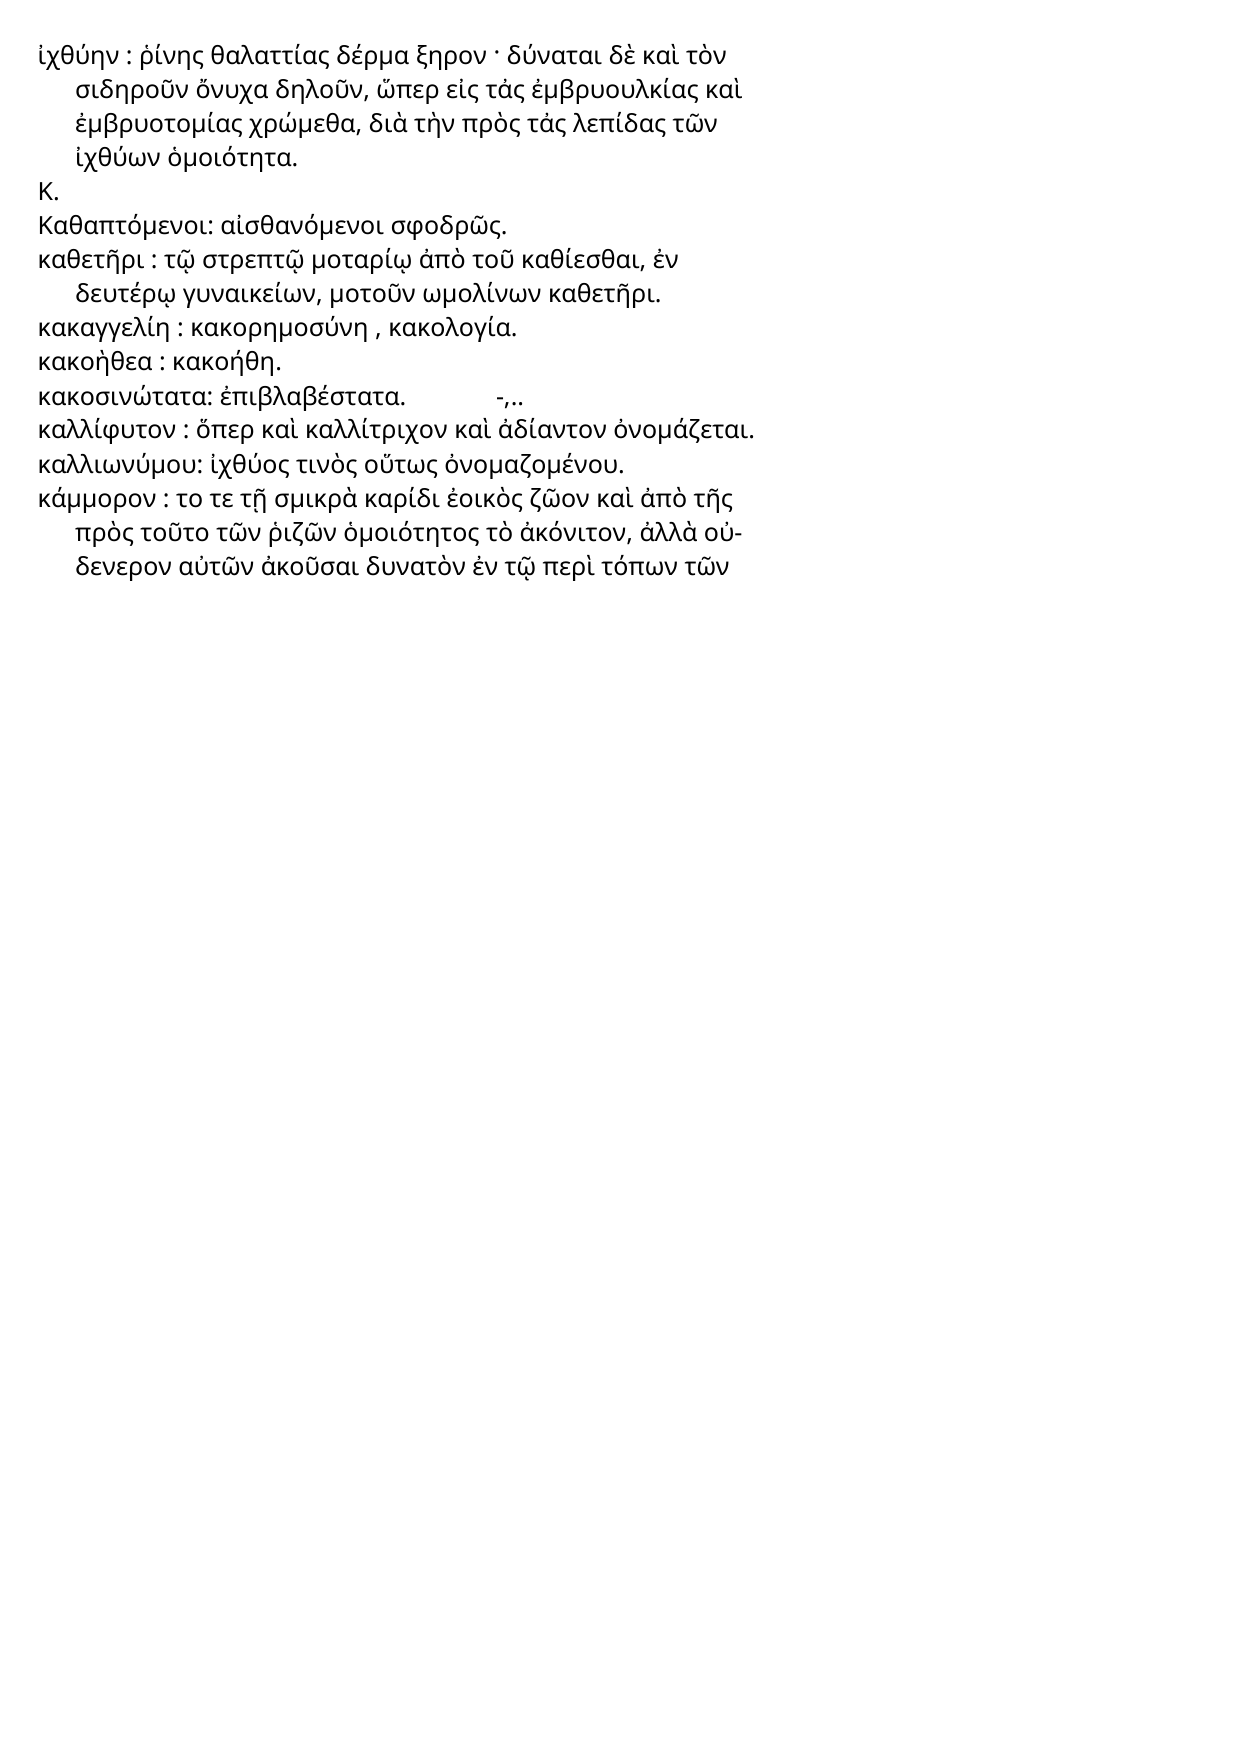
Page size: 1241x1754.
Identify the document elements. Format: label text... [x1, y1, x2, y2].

text Καθαπτόμενοι: αἰσθανόμενοι σφοδρῶς. [37, 208, 1203, 242]
text καθετῆρι : τῷ στρεπτῷ μοταρίῳ ἀπὸ τοῦ καθίεσθαι, ἐν δευτέρῳ γυναικείων, μοτοῦν ωμολίνων καθετῆρι. [37, 242, 1203, 310]
text κακοὴθεα : κακοήθη. [37, 344, 1203, 378]
text κακοσινώτατα: ἐπιβλαβέστατα. -,.. [37, 378, 1203, 412]
text κάμμορον : το τε τῇ σμικρὰ καρίδι ἐοικὸς ζῶον καὶ ἀπὸ τῆς πρὸς τοῦτο τῶν ῥιζῶν ὁμοιότητος τὸ ἀκόνιτον, ἀλλὰ οὐ- δενερον αὐτῶν ἀκοῦσαι δυνατὸν ἐν τῷ περὶ τόπων τῶν [37, 480, 1203, 582]
text κακαγγελίη : κακορημοσύνη , κακολογία. [37, 310, 1203, 344]
text Κ. [37, 174, 1203, 208]
text καλλίφυτον : ὅπερ καὶ καλλίτριχον καὶ ἀδίαντον ὀνομάζεται. καλλιωνύμου: ἰχθύος τινὸς οὕτως ὀνομαζομένου. [37, 412, 1203, 480]
text ἰχθύην : ῥίνης θαλαττίας δέρμα ξηρον · δύναται δὲ καὶ τὸν σιδηροῦν ὄνυχα δηλοῦν, ὥπερ εἰς τἀς ἐμβρυουλκίας καὶ ἐμβρυοτομίας χρώμεθα, διὰ τὴν πρὸς τἀς λεπίδας τῶν ἰχθύων ὁμοιότητα. [37, 37, 1203, 174]
